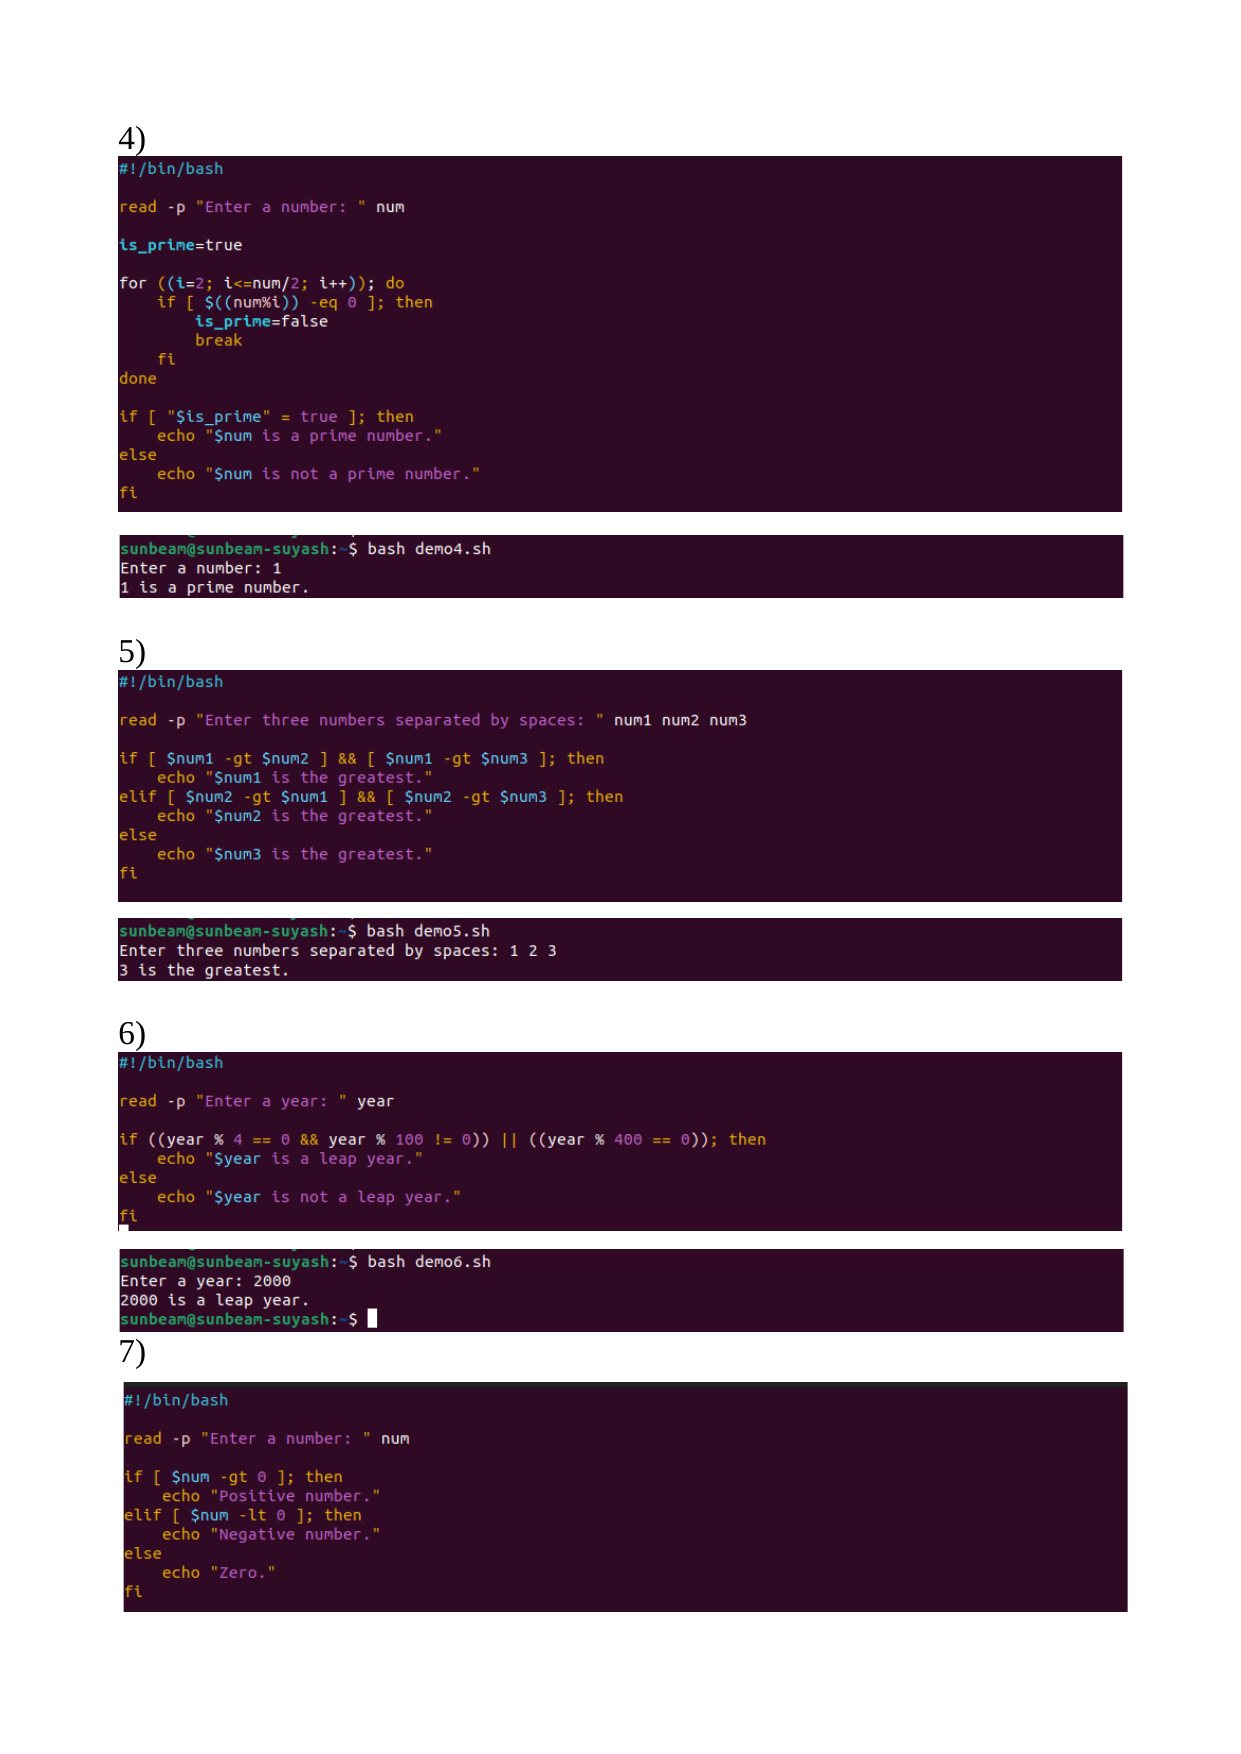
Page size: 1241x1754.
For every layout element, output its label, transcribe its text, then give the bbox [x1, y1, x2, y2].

picture [118, 1052, 1123, 1231]
picture [123, 1382, 1128, 1612]
text 4) [118, 118, 1122, 156]
picture [119, 535, 1124, 598]
picture [119, 1249, 1124, 1332]
text 7) [118, 1231, 1122, 1370]
picture [118, 156, 1123, 512]
picture [118, 918, 1123, 981]
text 5) [118, 632, 1122, 670]
text 6) [118, 1014, 1122, 1052]
picture [118, 670, 1123, 902]
